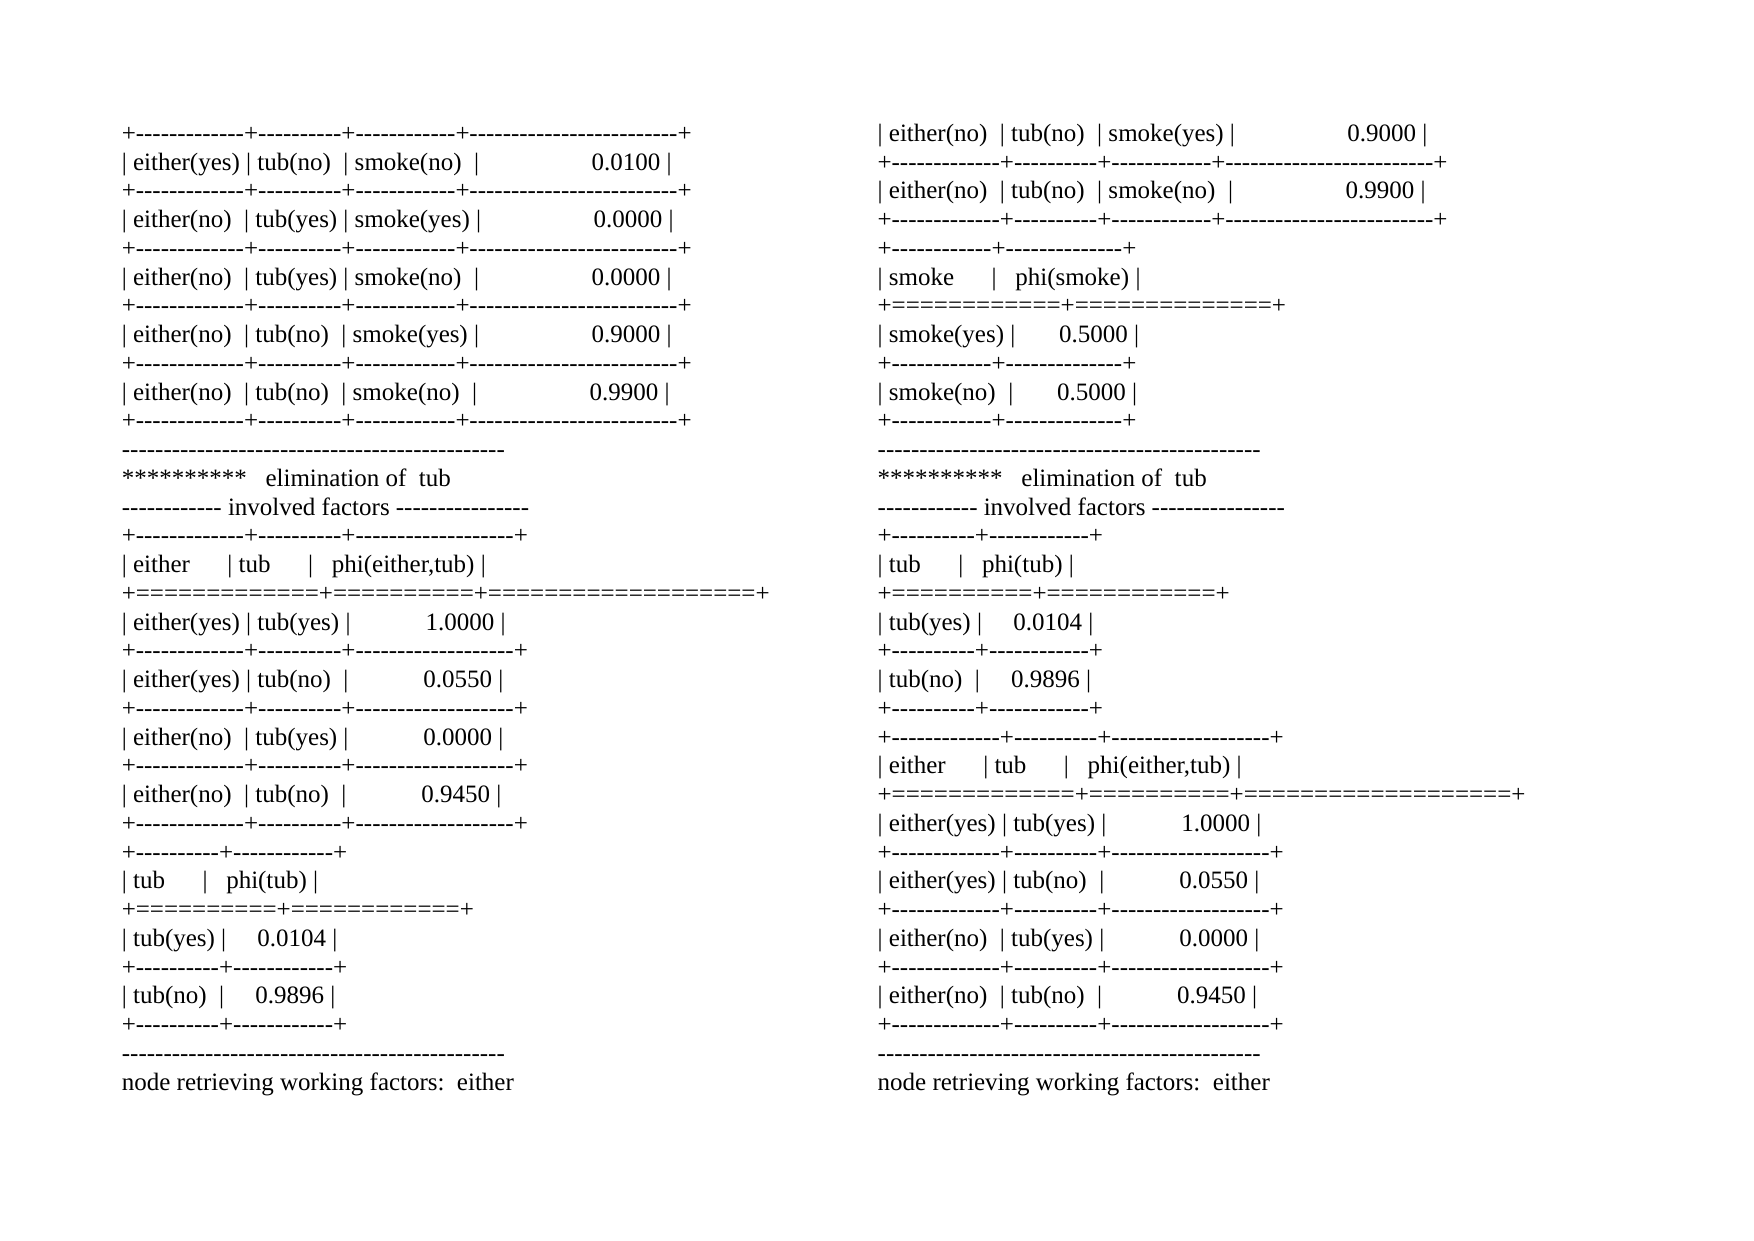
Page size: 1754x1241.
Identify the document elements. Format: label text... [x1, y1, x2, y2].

table_header +-------------+----------+------------+-------------------------+ | either(yes) | tub(no) | smoke(no) | 0.0100 | +-------------+----------+------------+-------------------------+ | either(no) | tub(yes) | smoke(yes) | 0.0000 | +-------------+----------+------------+-------------------------+ | either(no) | tub(yes) | smoke(no) | 0.0000 | +-------------+----------+------------+-------------------------+ | either(no) | tub(no) | smoke(yes) | 0.9000 | +-------------+----------+------------+-------------------------+ | either(no) | tub(no) | smoke(no) | 0.9900 | +-------------+----------+------------+-------------------------+ ---------------------------------------------- ********** elimination of tub ------------ involved factors ---------------- +-------------+----------+-------------------+ | either | tub | phi(either,tub) | +=============+==========+===================+ | either(yes) | tub(yes) | 1.0000 | +-------------+----------+-------------------+ | either(yes) | tub(no) | 0.0550 | +-------------+----------+-------------------+ | either(no) | tub(yes) | 0.0000 | +-------------+----------+-------------------+ | either(no) | tub(no) | 0.9450 | +-------------+----------+-------------------+ +----------+------------+ | tub | phi(tub) | +==========+============+ | tub(yes) | 0.0104 | +----------+------------+ | tub(no) | 0.9896 | +----------+------------+ ---------------------------------------------- node retrieving working factors: either [122, 118, 877, 1096]
table_header | either(no) | tub(no) | smoke(yes) | 0.9000 | +-------------+----------+------------+-------------------------+ | either(no) | tub(no) | smoke(no) | 0.9900 | +-------------+----------+------------+-------------------------+ +------------+--------------+ | smoke | phi(smoke) | +============+==============+ | smoke(yes) | 0.5000 | +------------+--------------+ | smoke(no) | 0.5000 | +------------+--------------+ ---------------------------------------------- ********** elimination of tub ------------ involved factors ---------------- +----------+------------+ | tub | phi(tub) | +==========+============+ | tub(yes) | 0.0104 | +----------+------------+ | tub(no) | 0.9896 | +----------+------------+ +-------------+----------+-------------------+ | either | tub | phi(either,tub) | +=============+==========+===================+ | either(yes) | tub(yes) | 1.0000 | +-------------+----------+-------------------+ | either(yes) | tub(no) | 0.0550 | +-------------+----------+-------------------+ | either(no) | tub(yes) | 0.0000 | +-------------+----------+-------------------+ | either(no) | tub(no) | 0.9450 | +-------------+----------+-------------------+ ---------------------------------------------- node retrieving working factors: either [878, 118, 1636, 1096]
